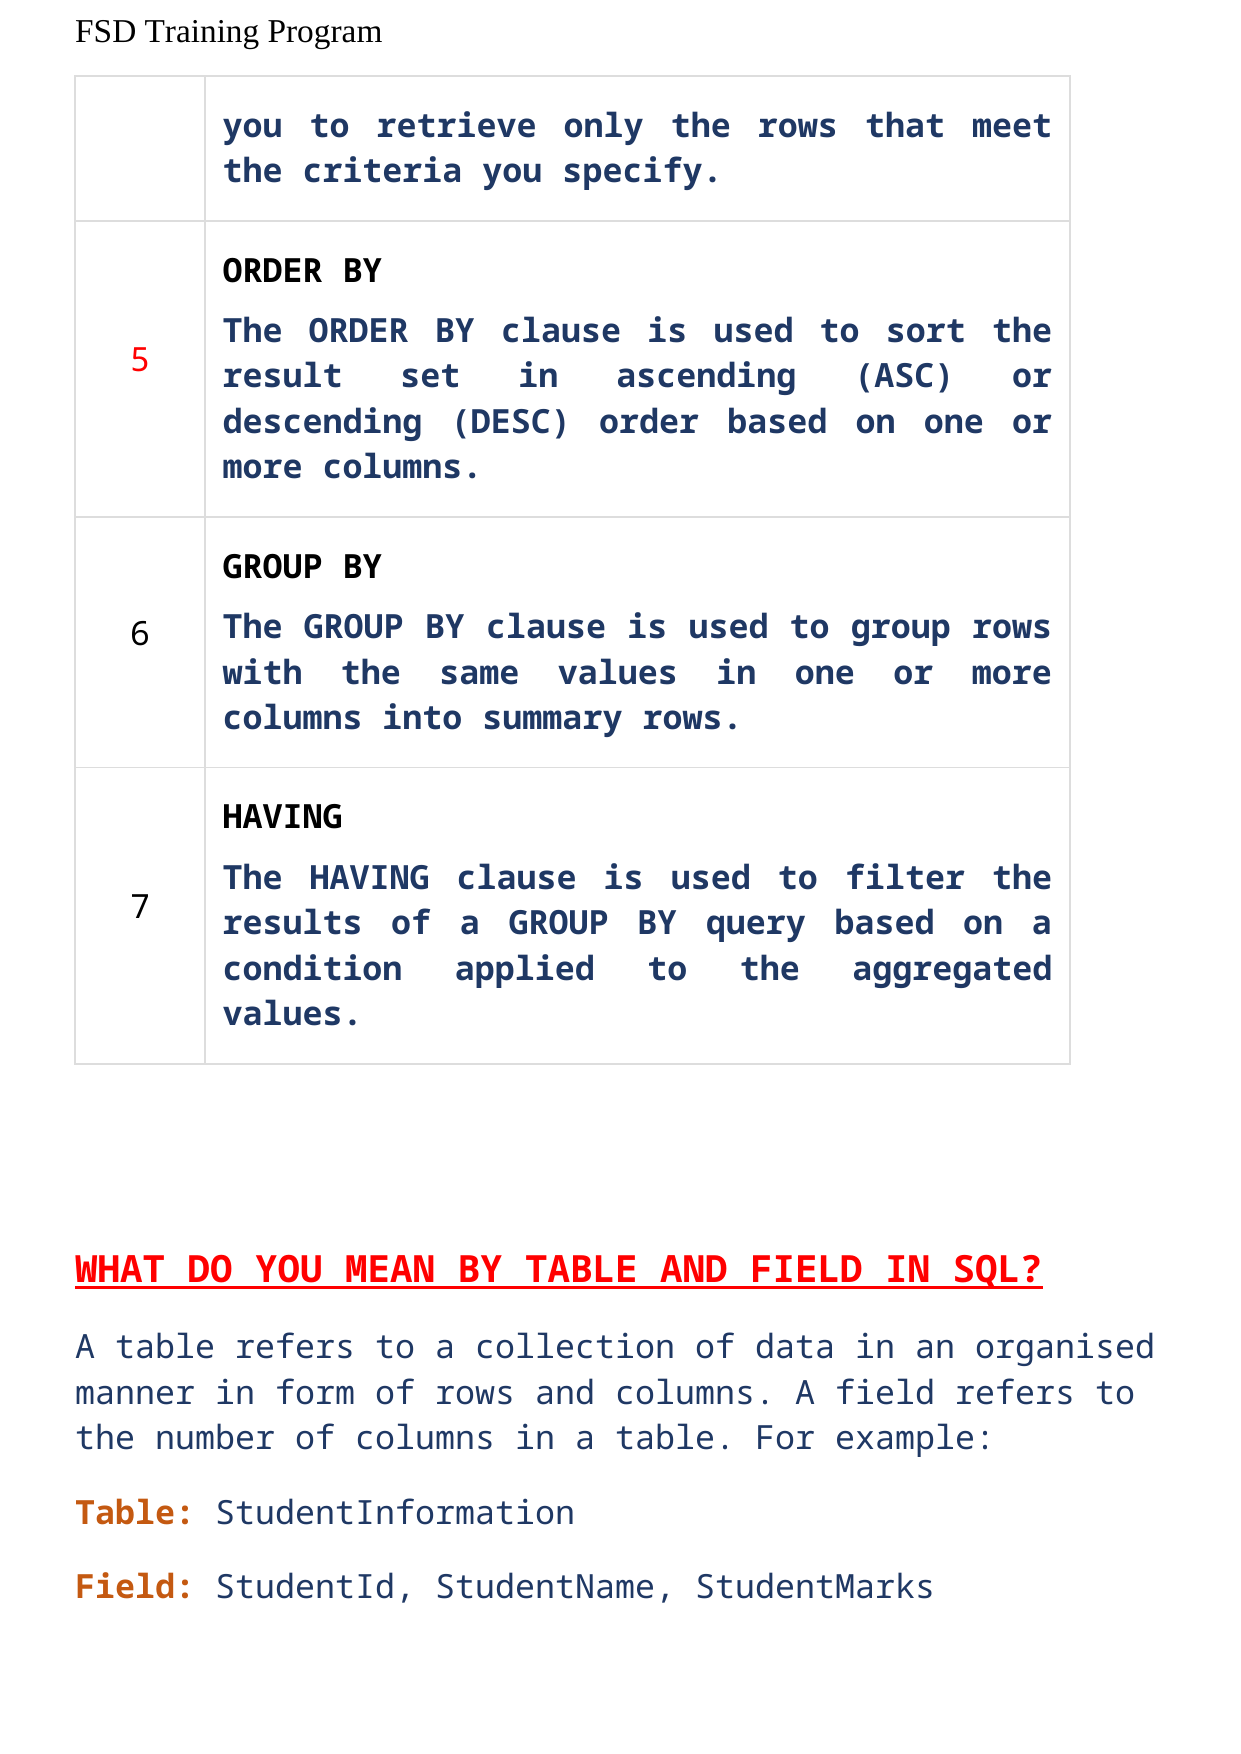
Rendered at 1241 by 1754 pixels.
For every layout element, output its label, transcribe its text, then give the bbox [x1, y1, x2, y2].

text Table: StudentInformation [75, 1488, 1165, 1534]
table_cell GROUP BY The GROUP BY clause is used to group rows with the same values in one or more columns into summary rows. [206, 518, 1069, 767]
text WHAT DO YOU MEAN BY TABLE AND FIELD IN SQL? [75, 1243, 1165, 1294]
table_cell HAVING The HAVING clause is used to filter the results of a GROUP BY query based on a condition applied to the aggregated values. [206, 768, 1069, 1063]
text A table refers to a collection of data in an organised manner in form of rows and columns. A field refers to the number of columns in a table. For example: [75, 1323, 1165, 1459]
table_cell you to retrieve only the rows that meet the criteria you specify. [206, 77, 1069, 220]
table_cell 7 [76, 768, 204, 1063]
table_cell [76, 77, 204, 220]
text Field: StudentId, StudentName, StudentMarks [75, 1563, 1165, 1608]
table_cell ORDER BY The ORDER BY clause is used to sort the result set in ascending (ASC) or descending (DESC) order based on one or more columns. [206, 222, 1069, 516]
table_cell 6 [76, 518, 204, 767]
table_cell 5 [76, 222, 204, 516]
